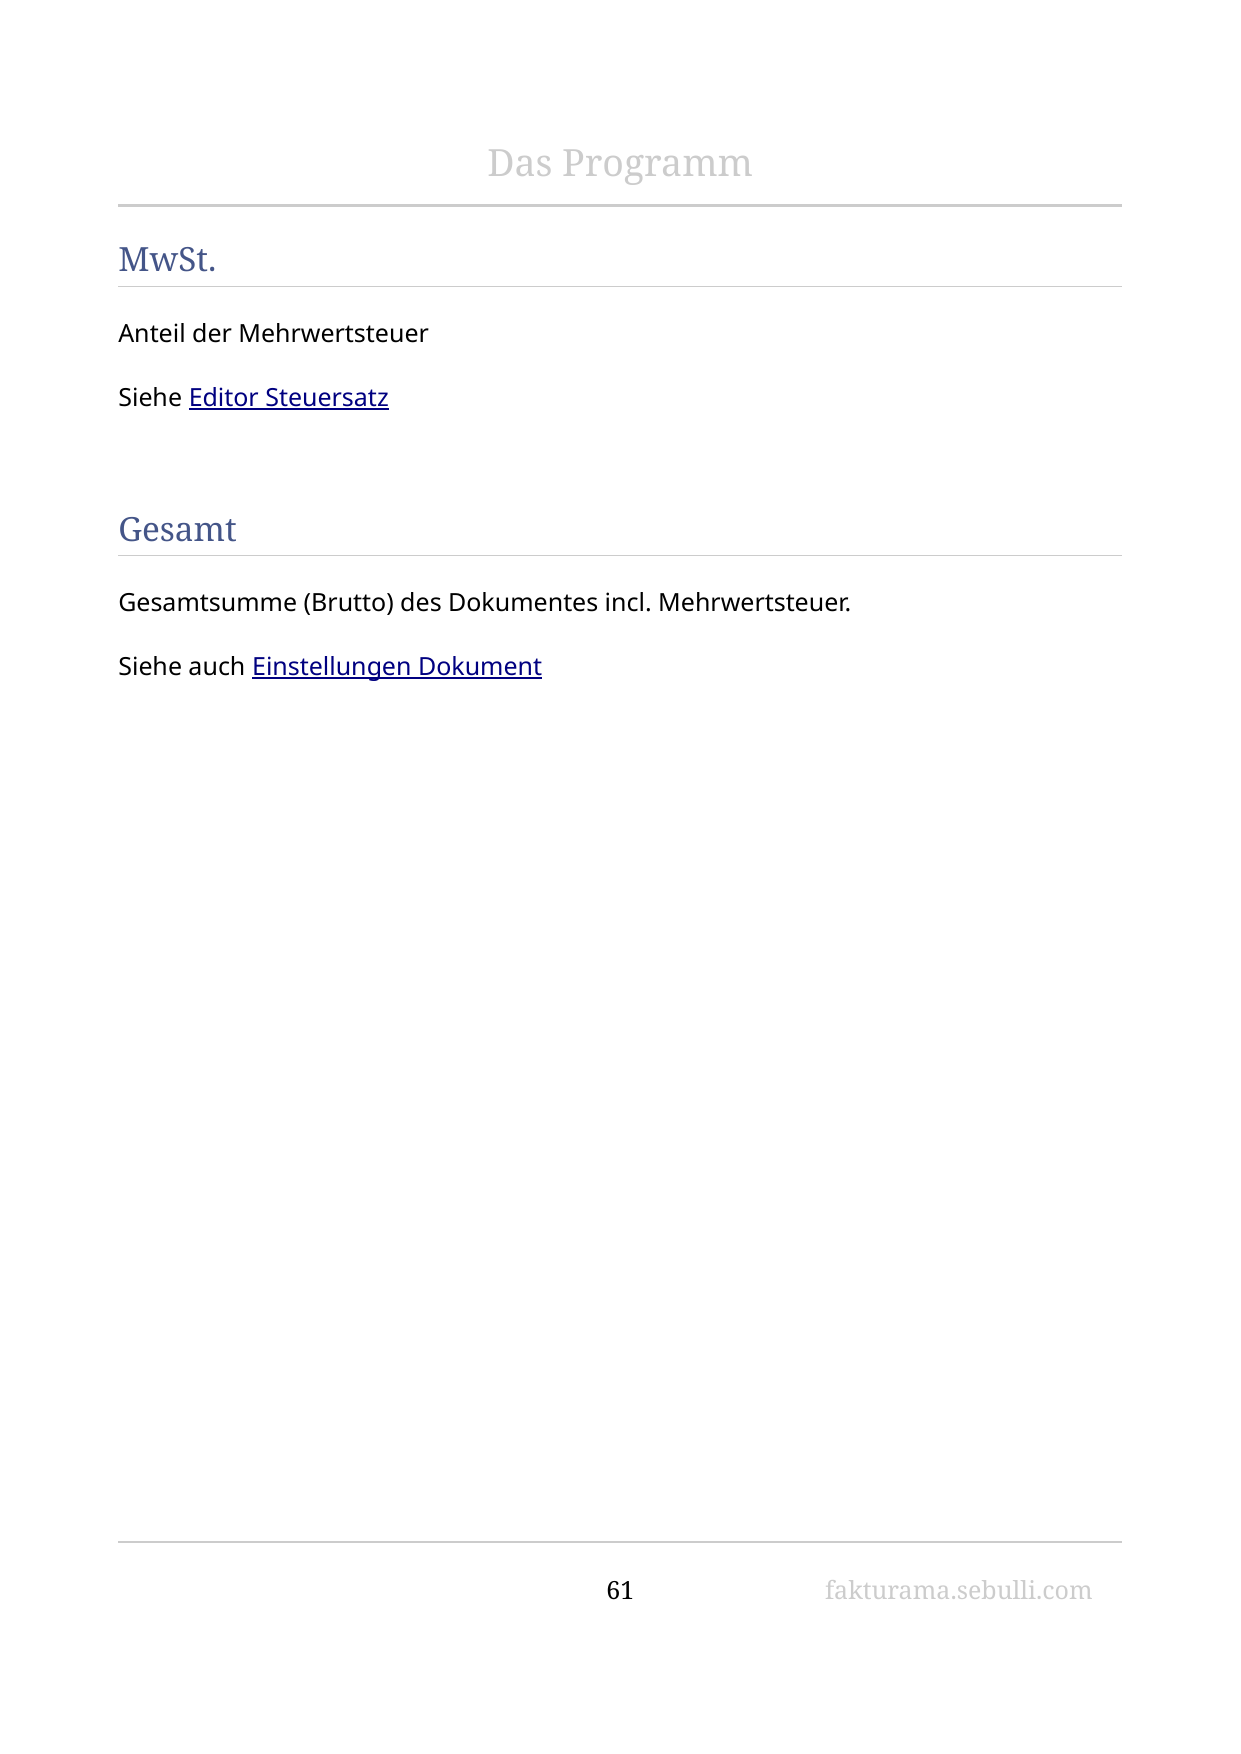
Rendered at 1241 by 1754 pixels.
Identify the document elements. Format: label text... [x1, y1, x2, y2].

text Siehe auch Einstellungen Dokument [118, 649, 1122, 683]
text Gesamtsumme (Brutto) des Dokumentes incl. Mehrwertsteuer. [118, 585, 1122, 619]
text Siehe Editor Steuersatz [118, 379, 1122, 413]
subtitle Gesamt [118, 505, 1122, 555]
text Anteil der Mehrwertsteuer [118, 316, 1122, 350]
subtitle MwSt. [118, 236, 1122, 286]
